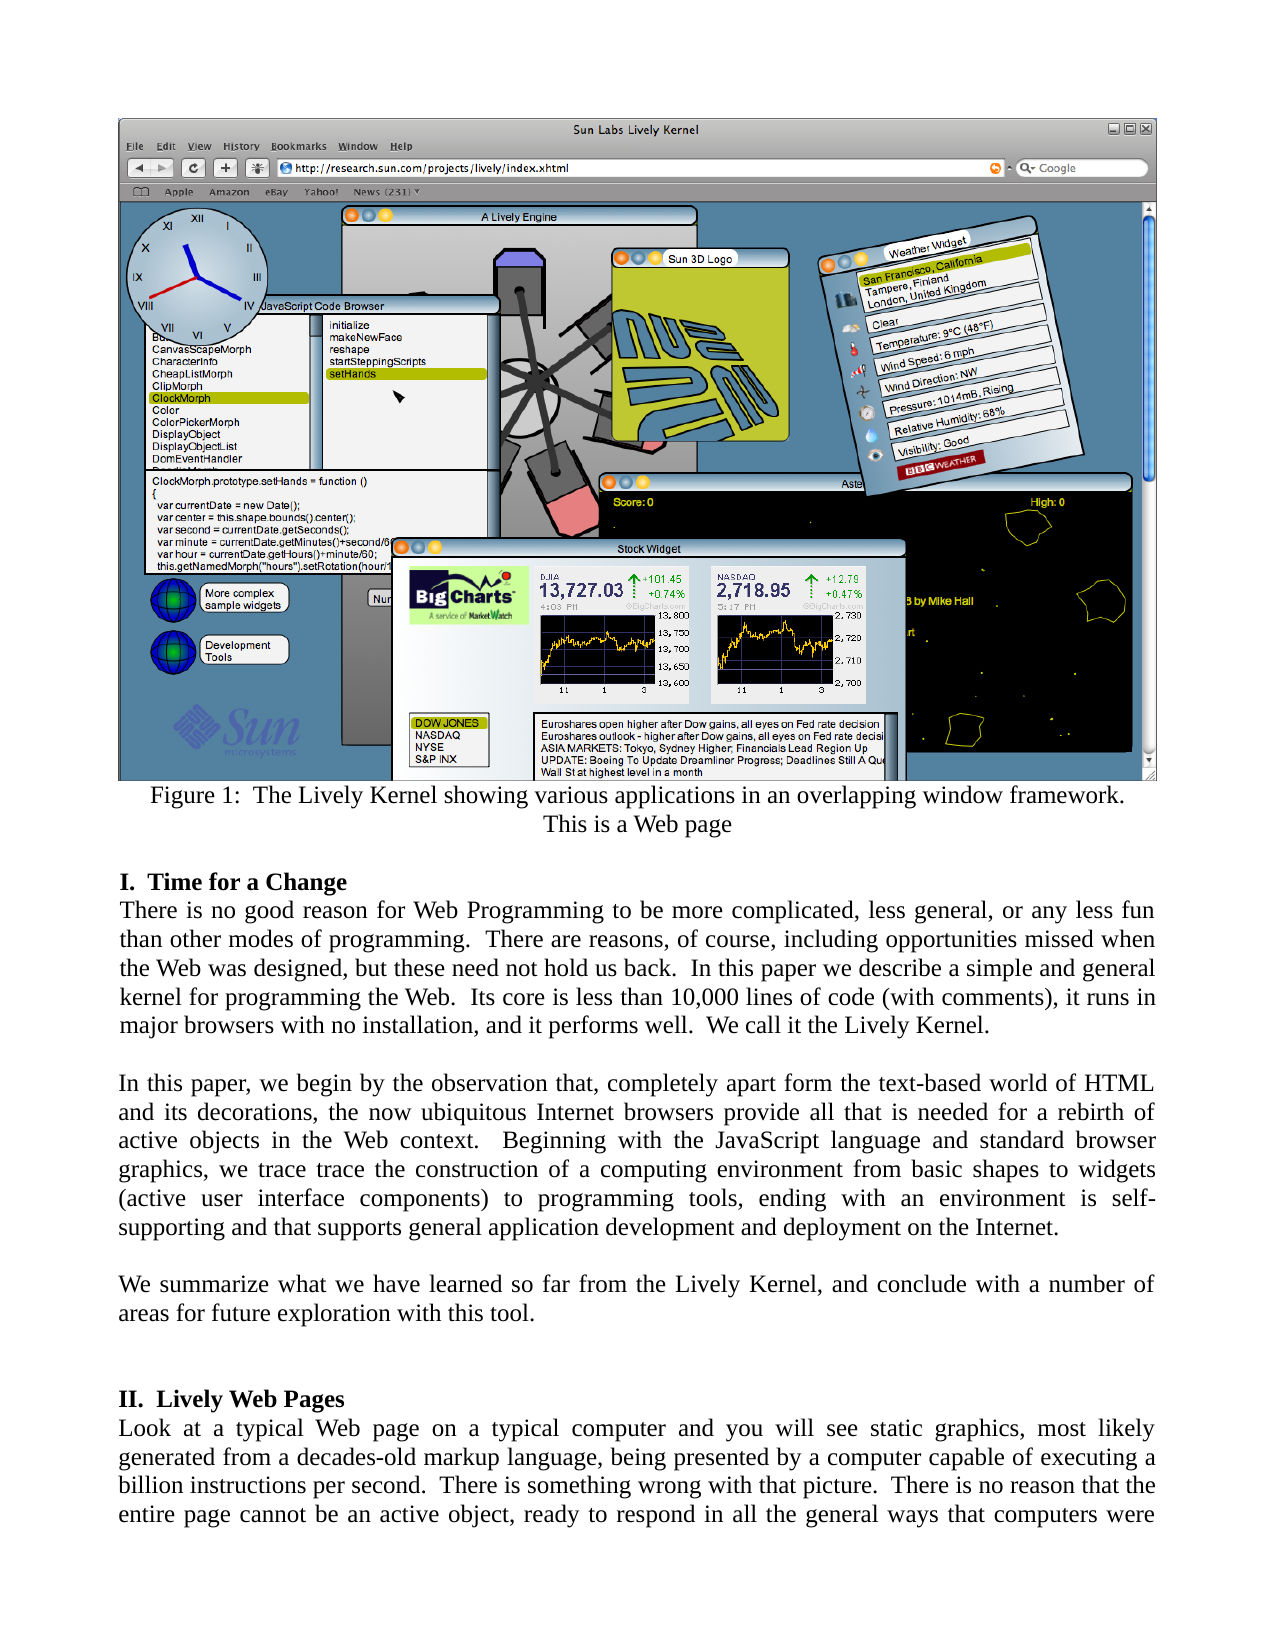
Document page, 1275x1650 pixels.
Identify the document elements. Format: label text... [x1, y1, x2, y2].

text Figure 1: The Lively Kernel showing various applications in an overlapping window framework. [118, 781, 1157, 809]
text This is a Web page [118, 809, 1157, 838]
picture [118, 118, 1157, 781]
list I. Time for a Change [82, 867, 1157, 895]
text We summarize what we have learned so far from the Lively Kernel, and conclude with a number of areas for future exploration with this tool. [118, 1269, 1157, 1327]
text Look at a typical Web page on a typical computer and you will see static graphics, most likely generated from a decades-old markup language, being presented by a computer capable of executing a billion instructions per second. There is something wrong with that picture. There is no reason that the entire page cannot be an active object, ready to respond in all the general ways that computers were [118, 1413, 1157, 1528]
text II. Lively Web Pages [118, 1384, 1157, 1413]
text In this paper, we begin by the observation that, completely apart form the text-based world of HTML and its decorations, the now ubiquitous Internet browsers provide all that is needed for a rebirth of active objects in the Web context. Beginning with the JavaScript language and standard browser graphics, we trace trace the construction of a computing environment from basic shapes to widgets (active user interface components) to programming tools, ending with an environment is self-supporting and that supports general application development and deployment on the Internet. [118, 1068, 1157, 1240]
list There is no good reason for Web Programming to be more complicated, less general, or any less fun than other modes of programming. There are reasons, of course, including opportunities missed when the Web was designed, but these need not hold us back. In this paper we describe a simple and general kernel for programming the Web. Its core is less than 10,000 lines of code (with comments), it runs in major browsers with no installation, and it performs well. We call it the Lively Kernel. [82, 895, 1157, 1039]
